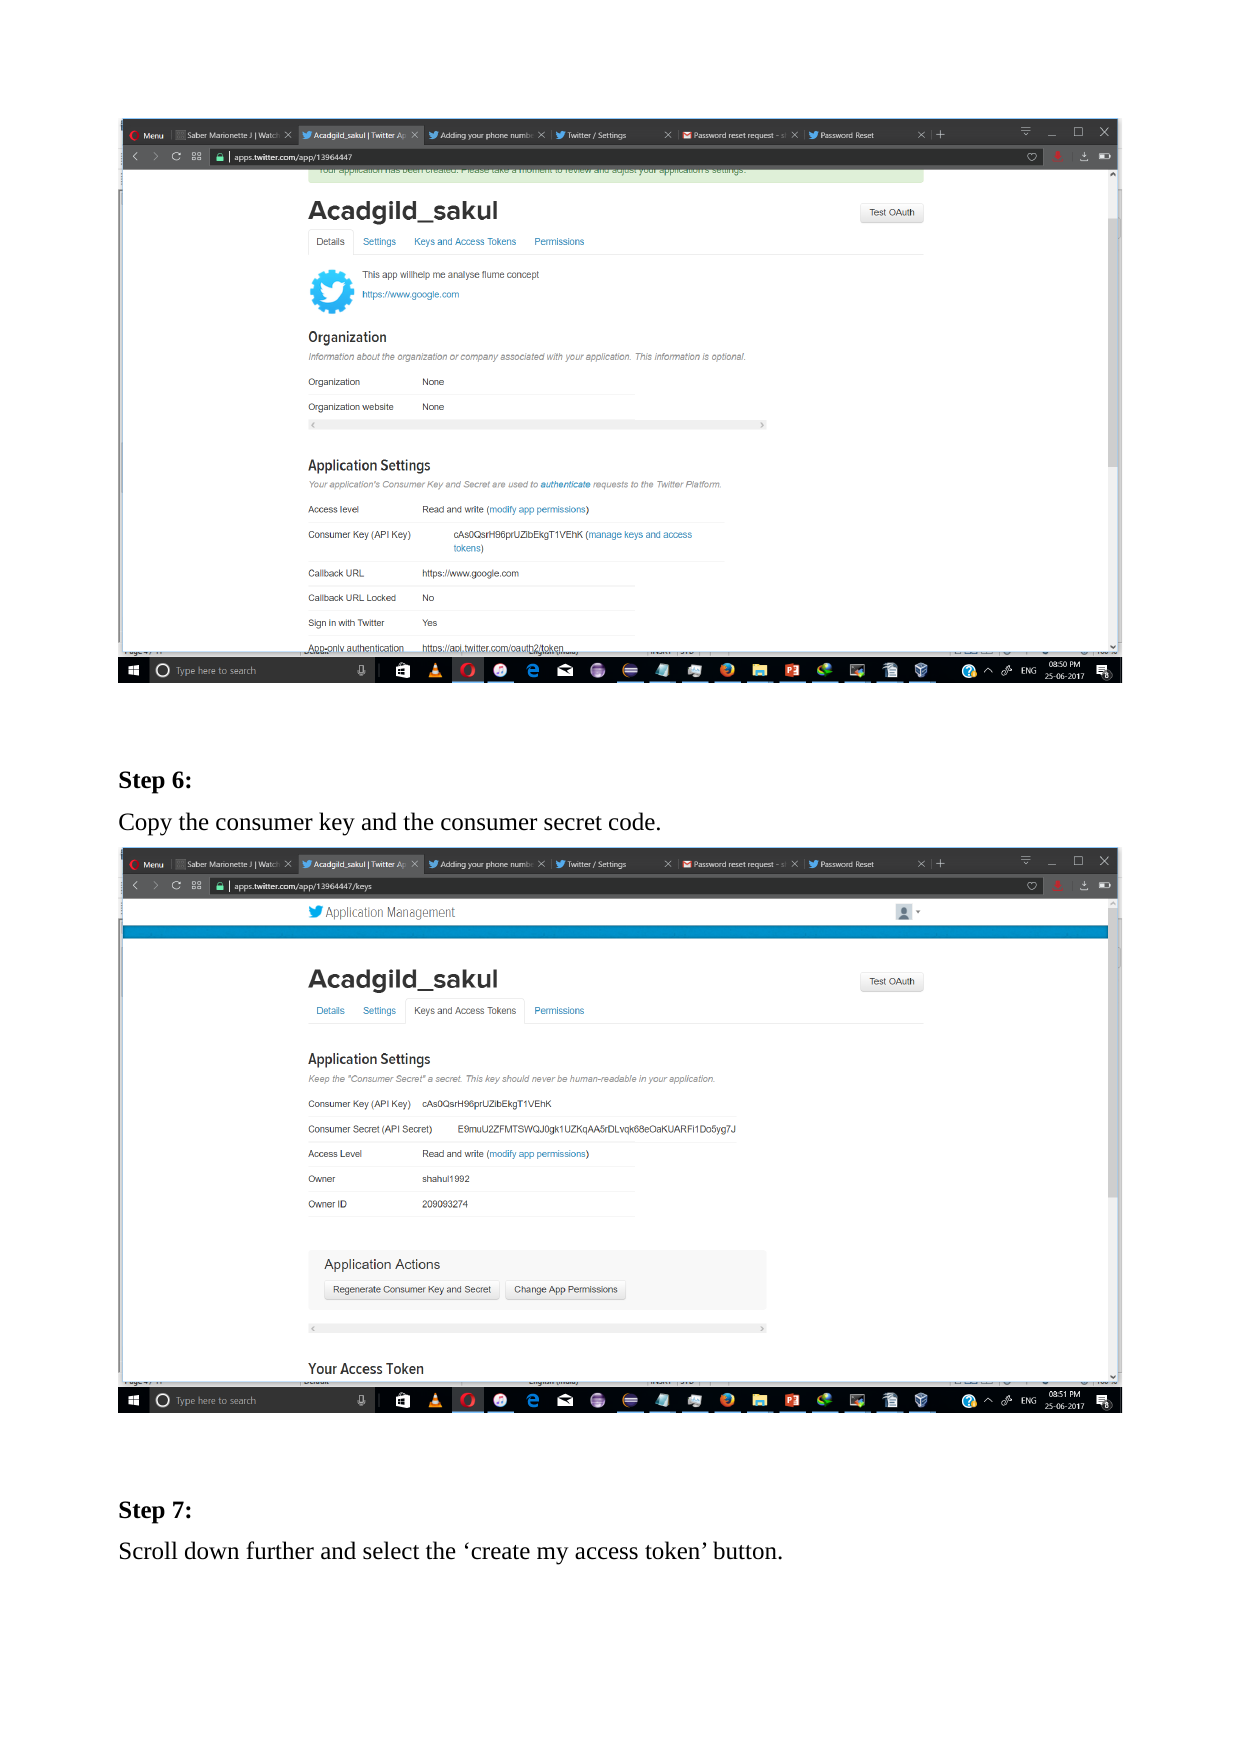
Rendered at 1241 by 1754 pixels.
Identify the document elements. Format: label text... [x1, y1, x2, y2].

picture [118, 847, 1123, 1413]
text Copy the consumer key and the consumer secret code. [118, 807, 1122, 835]
picture [118, 118, 1123, 683]
text Step 6: [118, 765, 1122, 794]
text Scroll down further and select the ‘create my access token’ button. [118, 1536, 1122, 1565]
text Step 7: [118, 1495, 1122, 1524]
